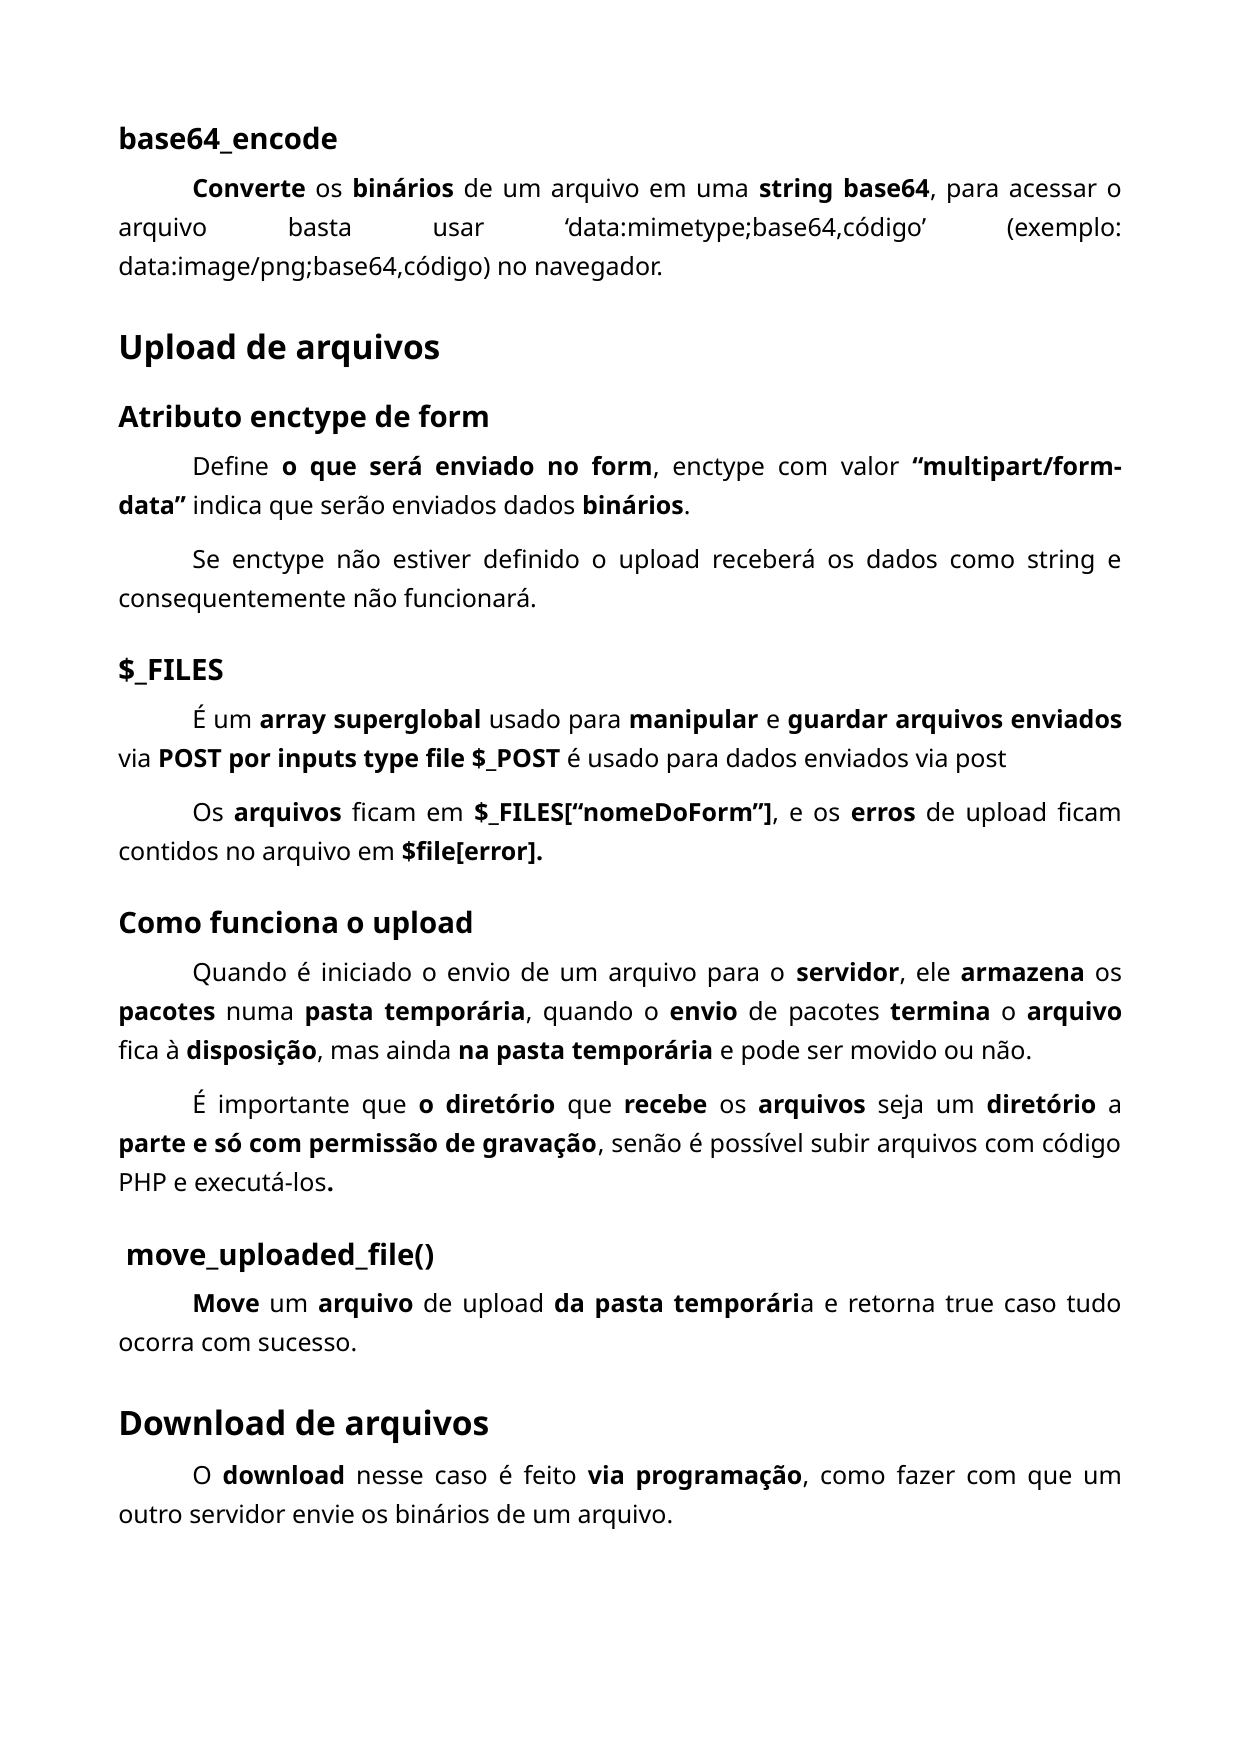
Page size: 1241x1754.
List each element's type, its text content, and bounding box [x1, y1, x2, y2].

text Se enctype não estiver definido o upload receberá os dados como string e consequentemente não funcionará. [118, 542, 1122, 615]
subtitle $_FILES [118, 649, 1122, 689]
subtitle Atributo enctype de form [118, 396, 1122, 436]
text Converte os binários de um arquivo em uma string base64, para acessar o arquivo basta usar ‘data:mimetype;base64,código’ (exemplo: data:image/png;base64,código) no navegador. [118, 171, 1122, 283]
text É um array superglobal usado para manipular e guardar arquivos enviados via POST por inputs type file $_POST é usado para dados enviados via post [118, 702, 1122, 775]
text É importante que o diretório que recebe os arquivos seja um diretório a parte e só com permissão de gravação, senão é possível subir arquivos com código PHP e executá-los. [118, 1087, 1122, 1199]
subtitle Upload de arquivos [118, 323, 1122, 369]
text Quando é iniciado o envio de um arquivo para o servidor, ele armazena os pacotes numa pasta temporária, quando o envio de pacotes termina o arquivo fica à disposição, mas ainda na pasta temporária e pode ser movido ou não. [118, 955, 1122, 1067]
subtitle Download de arquivos [118, 1400, 1122, 1445]
text Os arquivos ficam em $_FILES[“nomeDoForm”], e os erros de upload ficam contidos no arquivo em $file[error]. [118, 795, 1122, 868]
text Define o que será enviado no form, enctype com valor “multipart/form-data” indica que serão enviados dados binários. [118, 449, 1122, 522]
text O download nesse caso é feito via programação, como fazer com que um outro servidor envie os binários de um arquivo. [118, 1458, 1122, 1531]
subtitle move_uploaded_file() [118, 1233, 1122, 1273]
subtitle Como funciona o upload [118, 902, 1122, 942]
text Move um arquivo de upload da pasta temporária e retorna true caso tudo ocorra com sucesso. [118, 1286, 1122, 1359]
subtitle base64_encode [118, 118, 1122, 158]
